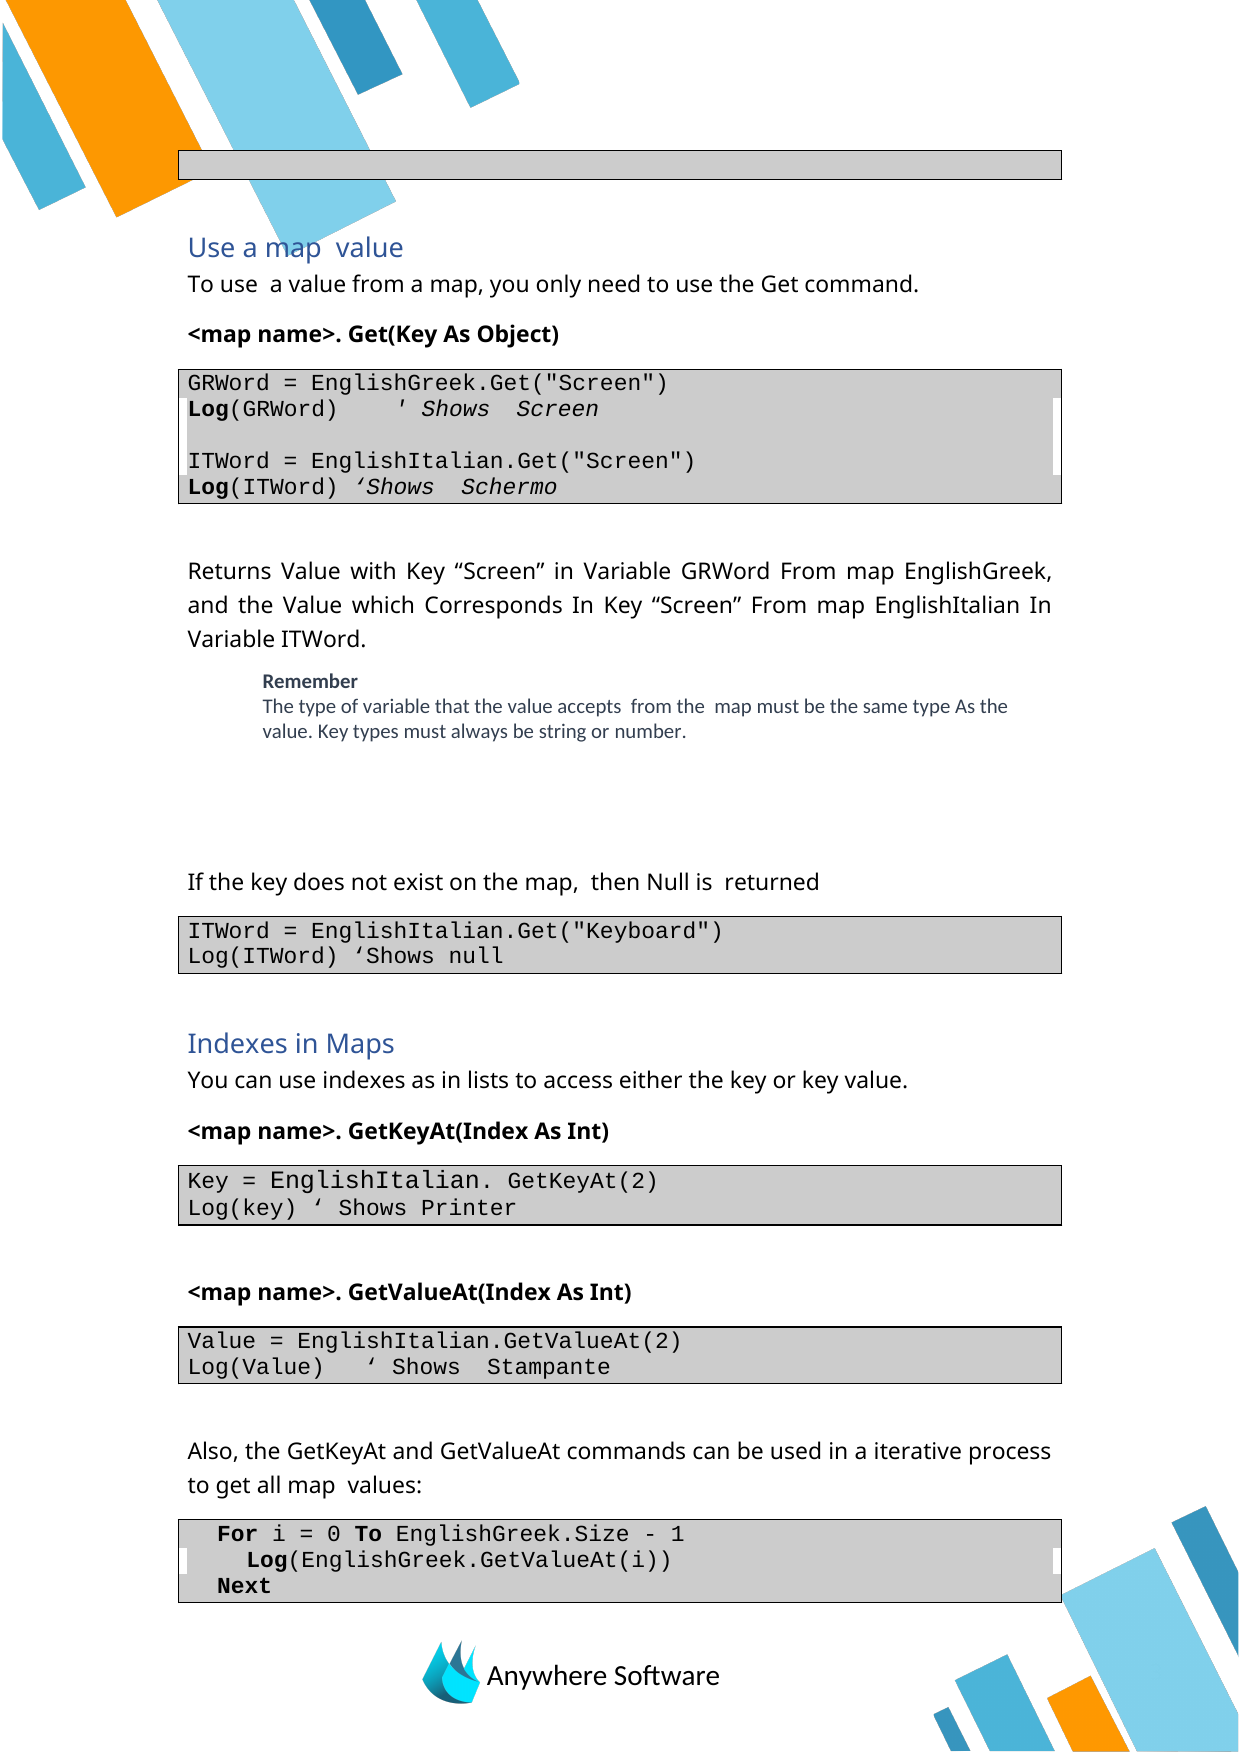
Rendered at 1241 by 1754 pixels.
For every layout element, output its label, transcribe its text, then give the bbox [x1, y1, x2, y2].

text <map name>. GetKeyAt(Index As Int) [187, 1114, 1053, 1146]
text Log(EnglishGreek.GetValueAt(i)) [187, 1548, 1053, 1571]
picture [422, 1640, 481, 1704]
subtitle Use a map value [187, 228, 1053, 265]
picture [933, 1506, 1239, 1752]
text Next [179, 1571, 1061, 1602]
text Log(key) ‘ Shows Printer [179, 1193, 1061, 1224]
text Log(GRWord) ' Shows Screen [187, 398, 1053, 424]
text Log(ITWord) ‘Shows Schermo [179, 472, 1061, 503]
text You can use indexes as in lists to access either the key or key value. [187, 1064, 1053, 1095]
picture [1053, 1548, 1061, 1571]
picture [2, 0, 520, 256]
text Returns Value with Key “Screen” in Variable GRWord From map EnglishGreek, and the Value which Corresponds In Key “Screen” From map EnglishItalian In Variable ITWord. [187, 555, 1053, 654]
text ITWord = EnglishItalian.Get("Keyboard") [179, 917, 1061, 942]
text Log(Value) ‘ Shows Stampante [179, 1352, 1061, 1383]
text GRWord = EnglishGreek.Get("Screen") [179, 370, 1061, 398]
text <map name>. Get(Key As Object) [187, 318, 1053, 349]
text ITWord = EnglishItalian.Get("Screen") [187, 449, 1053, 472]
text Key = EnglishItalian. GetKeyAt(2) [179, 1166, 1061, 1193]
text Log(ITWord) ‘Shows null [179, 942, 1061, 973]
text To use a value from a map, you only need to use the Get command. [187, 268, 1053, 299]
text If the key does not exist on the map, then Null is returned [187, 865, 1053, 897]
text Value = EnglishItalian.GetValueAt(2) [179, 1328, 1061, 1352]
text <map name>. GetValueAt(Index As Int) [187, 1276, 1053, 1307]
text Also, the GetKeyAt and GetValueAt commands can be used in a iterative process to get all map values: [187, 1435, 1053, 1500]
text For i = 0 To EnglishGreek.Size - 1 [179, 1520, 1061, 1548]
subtitle Indexes in Maps [187, 1024, 1053, 1061]
